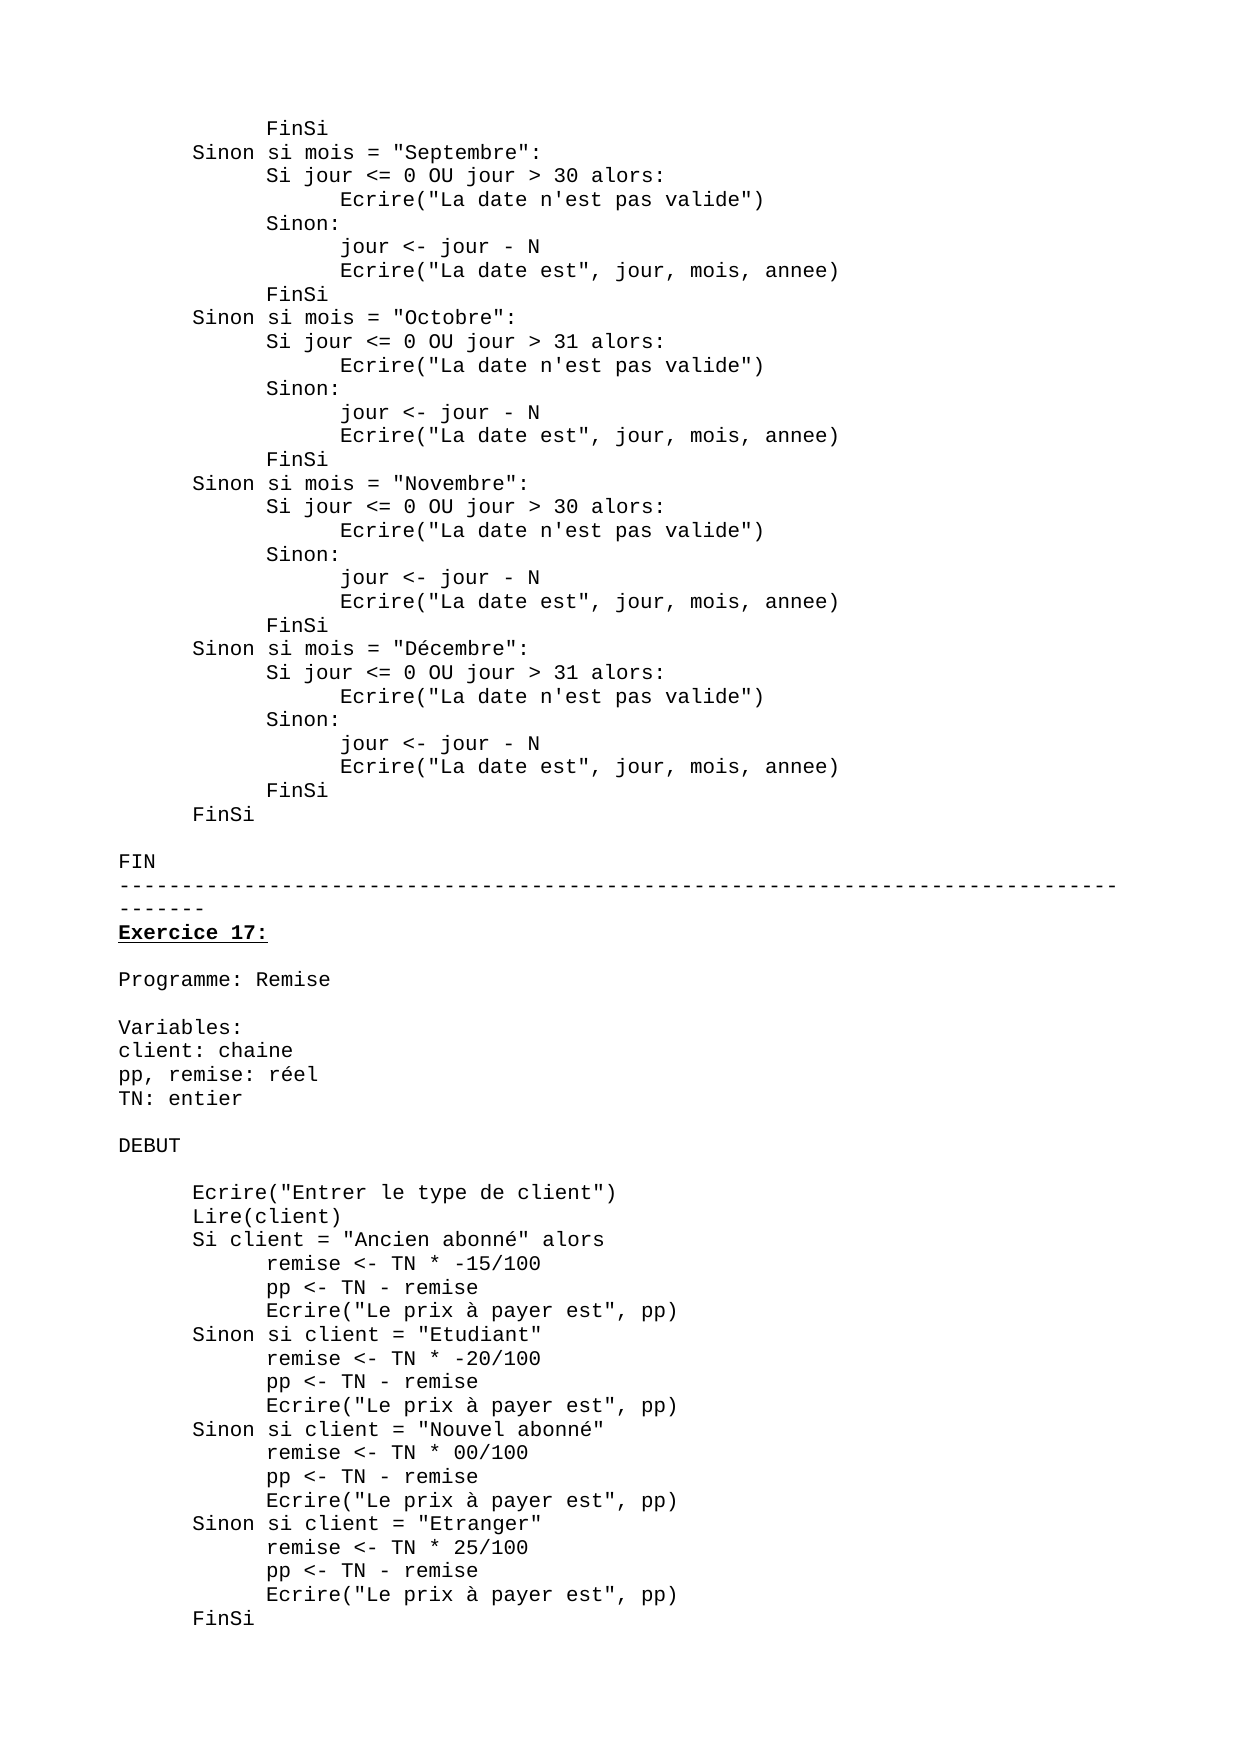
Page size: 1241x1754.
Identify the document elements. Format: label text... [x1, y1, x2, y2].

text FinSi [118, 615, 1122, 638]
text DEBUT [118, 1135, 1122, 1158]
text jour <- jour - N [118, 567, 1122, 591]
text --------------------------------------------------------------------------------------- [118, 875, 1122, 922]
text pp <- TN - remise [118, 1277, 1122, 1300]
text jour <- jour - N [118, 733, 1122, 757]
text Ecrire("La date n'est pas valide") [118, 520, 1122, 544]
text FinSi [118, 118, 1122, 142]
text Exercice 17: [118, 922, 1122, 946]
text Sinon: [118, 213, 1122, 236]
text Ecrire("La date n'est pas valide") [118, 189, 1122, 213]
text Si jour <= 0 OU jour > 31 alors: [118, 662, 1122, 686]
text remise <- TN * 25/100 [118, 1537, 1122, 1561]
text Variables: [118, 1017, 1122, 1040]
text FinSi [118, 284, 1122, 307]
text Ecrire("Entrer le type de client") [118, 1182, 1122, 1206]
text remise <- TN * -20/100 [118, 1348, 1122, 1371]
text Sinon: [118, 378, 1122, 402]
text pp <- TN - remise [118, 1371, 1122, 1395]
text Ecrire("La date est", jour, mois, annee) [118, 426, 1122, 449]
text Lire(client) [118, 1206, 1122, 1229]
text Programme: Remise [118, 969, 1122, 993]
text remise <- TN * -15/100 [118, 1253, 1122, 1277]
text Sinon: [118, 544, 1122, 567]
text Ecrire("La date est", jour, mois, annee) [118, 757, 1122, 780]
text Sinon si mois = "Septembre": [118, 142, 1122, 165]
text Ecrire("Le prix à payer est", pp) [118, 1395, 1122, 1419]
text Sinon si client = "Nouvel abonné" [118, 1419, 1122, 1442]
text Si jour <= 0 OU jour > 30 alors: [118, 496, 1122, 520]
text jour <- jour - N [118, 402, 1122, 426]
text Ecrire("Le prix à payer est", pp) [118, 1300, 1122, 1324]
text Sinon si mois = "Décembre": [118, 638, 1122, 662]
text FinSi [118, 1608, 1122, 1631]
text Sinon si mois = "Novembre": [118, 473, 1122, 496]
text Ecrire("La date est", jour, mois, annee) [118, 260, 1122, 284]
text Ecrire("Le prix à payer est", pp) [118, 1584, 1122, 1608]
text pp, remise: réel [118, 1064, 1122, 1088]
text Ecrire("La date est", jour, mois, annee) [118, 591, 1122, 615]
text Ecrire("Le prix à payer est", pp) [118, 1489, 1122, 1513]
text Si jour <= 0 OU jour > 31 alors: [118, 331, 1122, 354]
text Si jour <= 0 OU jour > 30 alors: [118, 165, 1122, 189]
text jour <- jour - N [118, 236, 1122, 260]
text Ecrire("La date n'est pas valide") [118, 354, 1122, 378]
text FinSi [118, 780, 1122, 804]
text Sinon si client = "Etranger" [118, 1513, 1122, 1537]
text TN: entier [118, 1088, 1122, 1111]
text pp <- TN - remise [118, 1561, 1122, 1584]
text Si client = "Ancien abonné" alors [118, 1229, 1122, 1253]
text Sinon si client = "Etudiant" [118, 1324, 1122, 1348]
text FinSi [118, 804, 1122, 827]
text Sinon si mois = "Octobre": [118, 307, 1122, 331]
text FinSi [118, 449, 1122, 473]
text Sinon: [118, 709, 1122, 733]
text remise <- TN * 00/100 [118, 1442, 1122, 1466]
text Ecrire("La date n'est pas valide") [118, 686, 1122, 709]
text client: chaine [118, 1040, 1122, 1064]
text pp <- TN - remise [118, 1466, 1122, 1489]
text FIN [118, 851, 1122, 875]
